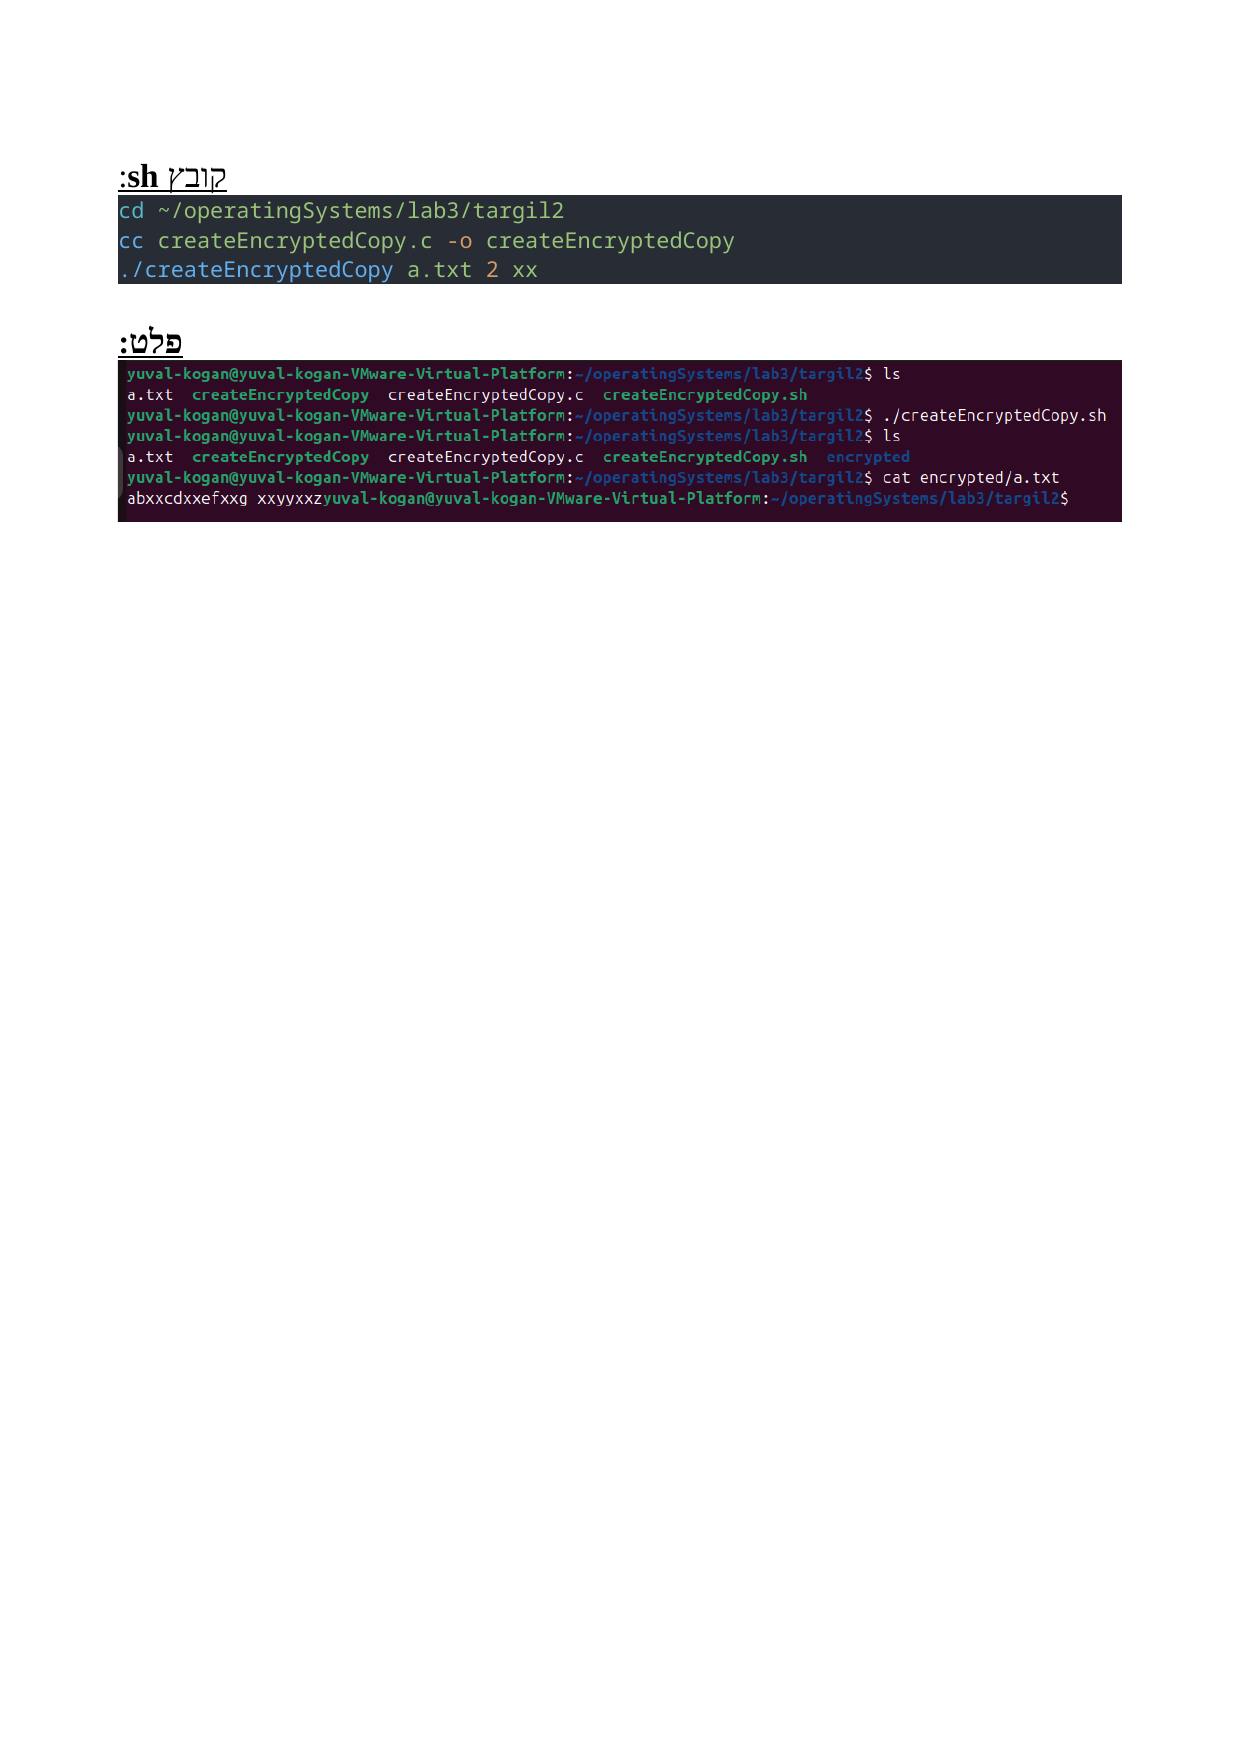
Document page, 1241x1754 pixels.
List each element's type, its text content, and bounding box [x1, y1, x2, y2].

text קובץ sh: [118, 156, 1122, 195]
text cc createEncryptedCopy.c -o createEncryptedCopy [118, 224, 1122, 254]
text פלט: [118, 322, 1122, 360]
text cd ~/operatingSystems/lab3/targil2 [118, 195, 1122, 224]
text ./createEncryptedCopy a.txt 2 xx [118, 254, 1122, 284]
